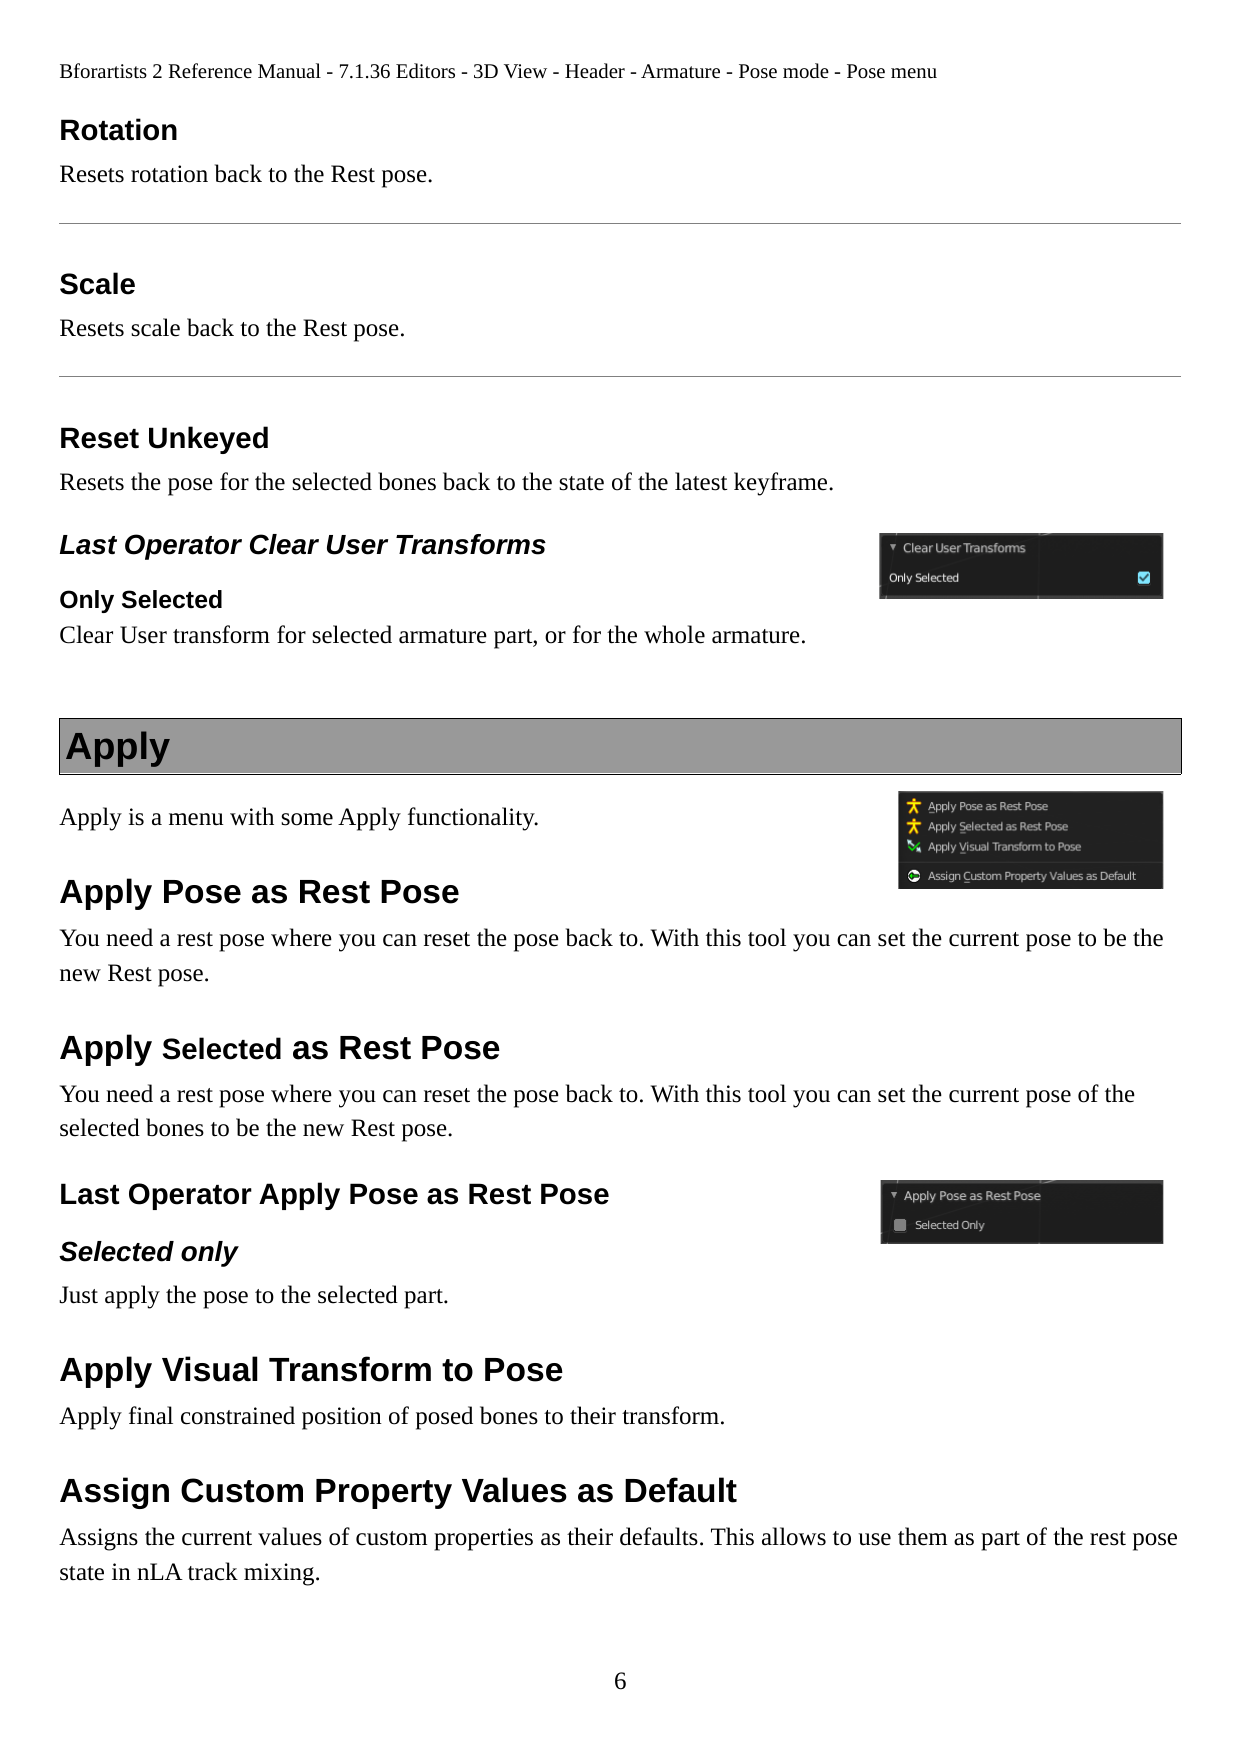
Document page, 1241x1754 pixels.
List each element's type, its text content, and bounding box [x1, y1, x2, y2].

text Clear User transform for selected armature part, or for the whole armature. [59, 620, 1181, 649]
text Resets rotation back to the Rest pose. [59, 159, 1181, 188]
subtitle Scale [59, 267, 1181, 300]
subtitle Apply Selected as Rest Pose [59, 1028, 1181, 1066]
subtitle Apply Pose as Rest Pose [59, 872, 1181, 911]
text Assigns the current values of custom properties as their defaults. This allows to use them as part of the rest pose state in nLA track mixing. [59, 1522, 1181, 1586]
subtitle Assign Custom Property Values as Default [59, 1471, 1181, 1510]
subtitle Only Selected [59, 585, 1181, 614]
text Just apply the pose to the selected part. [59, 1280, 1181, 1309]
text Apply is a menu with some Apply functionality. [59, 802, 898, 831]
text You need a rest pose where you can reset the pose back to. With this tool you can set the current pose to be the new Rest pose. [59, 923, 1181, 987]
subtitle Rotation [59, 113, 1181, 146]
text Resets the pose for the selected bones back to the state of the latest keyframe. [59, 467, 1181, 496]
picture [880, 1180, 1164, 1244]
subtitle Selected only [59, 1236, 1181, 1268]
subtitle Reset Unkeyed [59, 421, 1181, 454]
subtitle Apply Visual Transform to Pose [59, 1350, 1181, 1389]
text You need a rest pose where you can reset the pose back to. With this tool you can set the current pose of the selected bones to be the new Rest pose. [59, 1079, 1181, 1142]
subtitle Last Operator Apply Pose as Rest Pose [59, 1177, 1181, 1211]
subtitle Last Operator Clear User Transforms [59, 528, 1181, 560]
table_header Apply [60, 719, 1181, 773]
text Apply final constrained position of posed bones to their transform. [59, 1401, 1181, 1430]
text Resets scale back to the Rest pose. [59, 313, 1181, 342]
picture [879, 533, 1164, 599]
picture [898, 791, 1164, 889]
